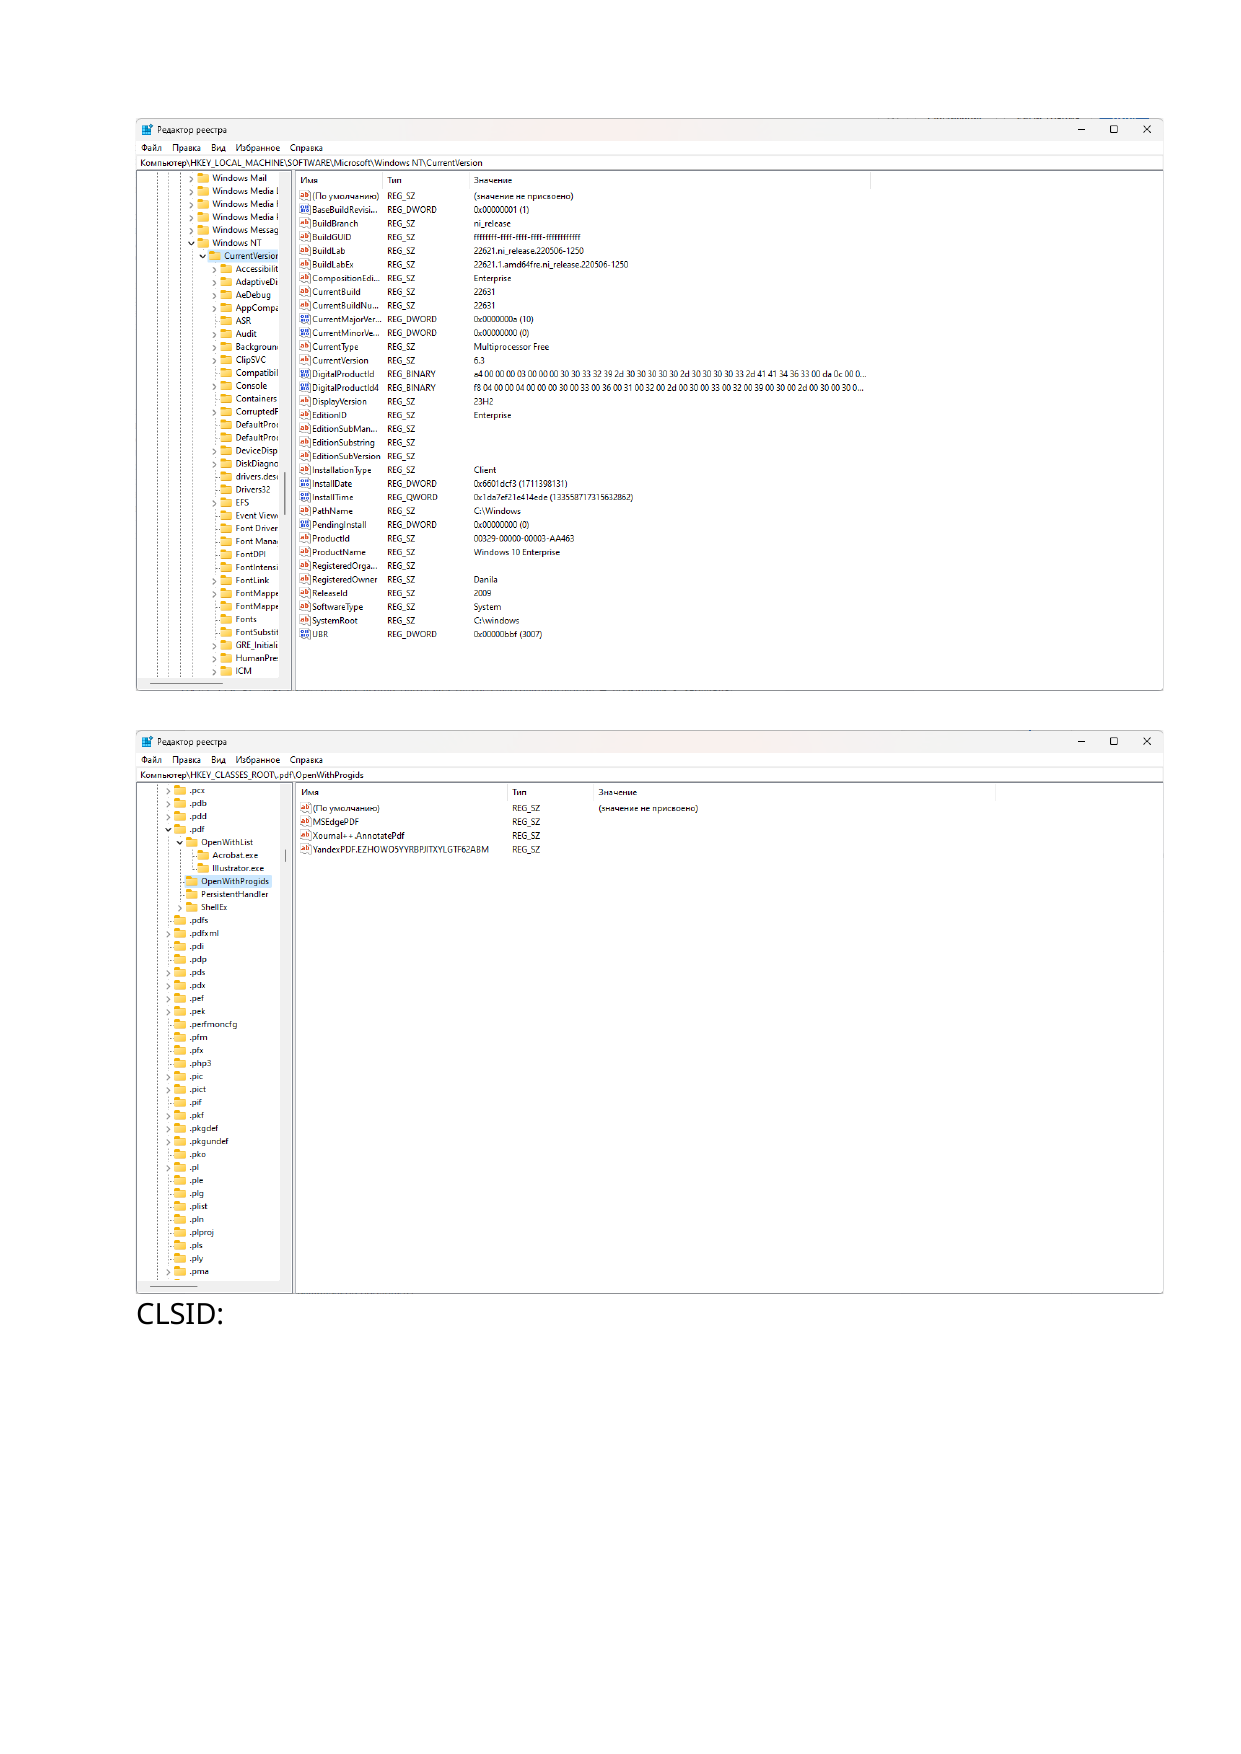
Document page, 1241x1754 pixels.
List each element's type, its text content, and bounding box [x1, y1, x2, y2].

text CLSID: [136, 1294, 1163, 1333]
